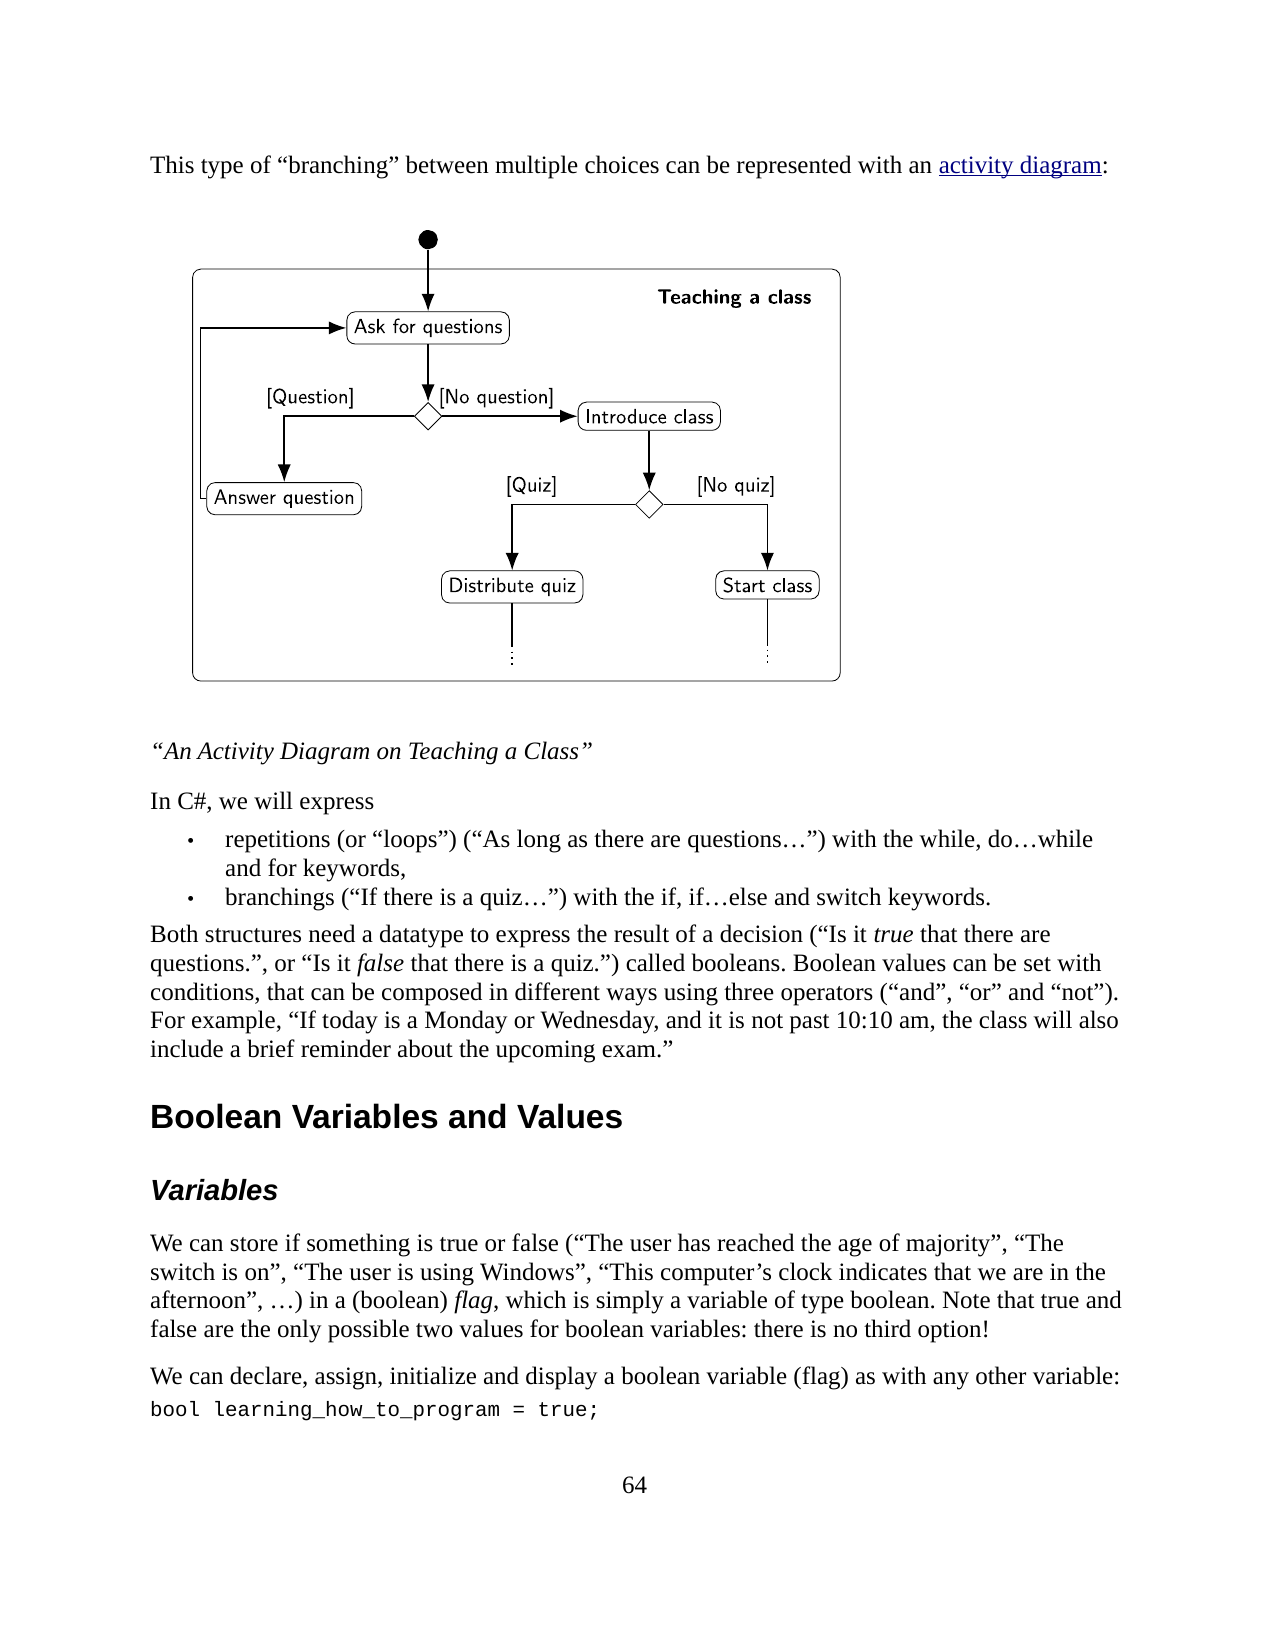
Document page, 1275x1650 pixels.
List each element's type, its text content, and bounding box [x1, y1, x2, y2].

text In C#, we will express [150, 786, 1125, 815]
list repetitions (or “loops”) (“As long as there are questions…”) with the while, do…while and for keywords, [187, 824, 1125, 882]
text We can store if something is true or false (“The user has reached the age of majority”, “The switch is on”, “The user is using Windows”, “This computer’s clock indicates that we are in the afternoon”, …) in a (boolean) flag, which is simply a variable of type boolean. Note that true and false are the only possible two values for boolean variables: there is no third option! [150, 1228, 1125, 1343]
text This type of “branching” between multiple choices can be represented with an activity diagram: [150, 150, 1125, 179]
text We can declare, assign, initialize and display a boolean variable (flag) as with any other variable: [150, 1361, 1125, 1390]
text “An Activity Diagram on Teaching a Class” [150, 736, 1125, 765]
subtitle Variables [150, 1173, 1125, 1207]
subtitle Boolean Variables and Values [150, 1097, 1125, 1136]
text bool learning_how_to_program = true; [150, 1399, 1125, 1422]
list branchings (“If there is a quiz…”) with the if, if…else and switch keywords. [187, 882, 1125, 910]
text Both structures need a datatype to express the result of a decision (“Is it true that there are questions.”, or “Is it false that there is a quiz.”) called booleans. Boolean values can be set with conditions, that can be composed in different ways using three operators (“and”, “or” and “not”). For example, “If today is a Monday or Wednesday, and it is not past 10:10 am, the class will also include a brief reminder about the upcoming exam.” [150, 919, 1125, 1063]
